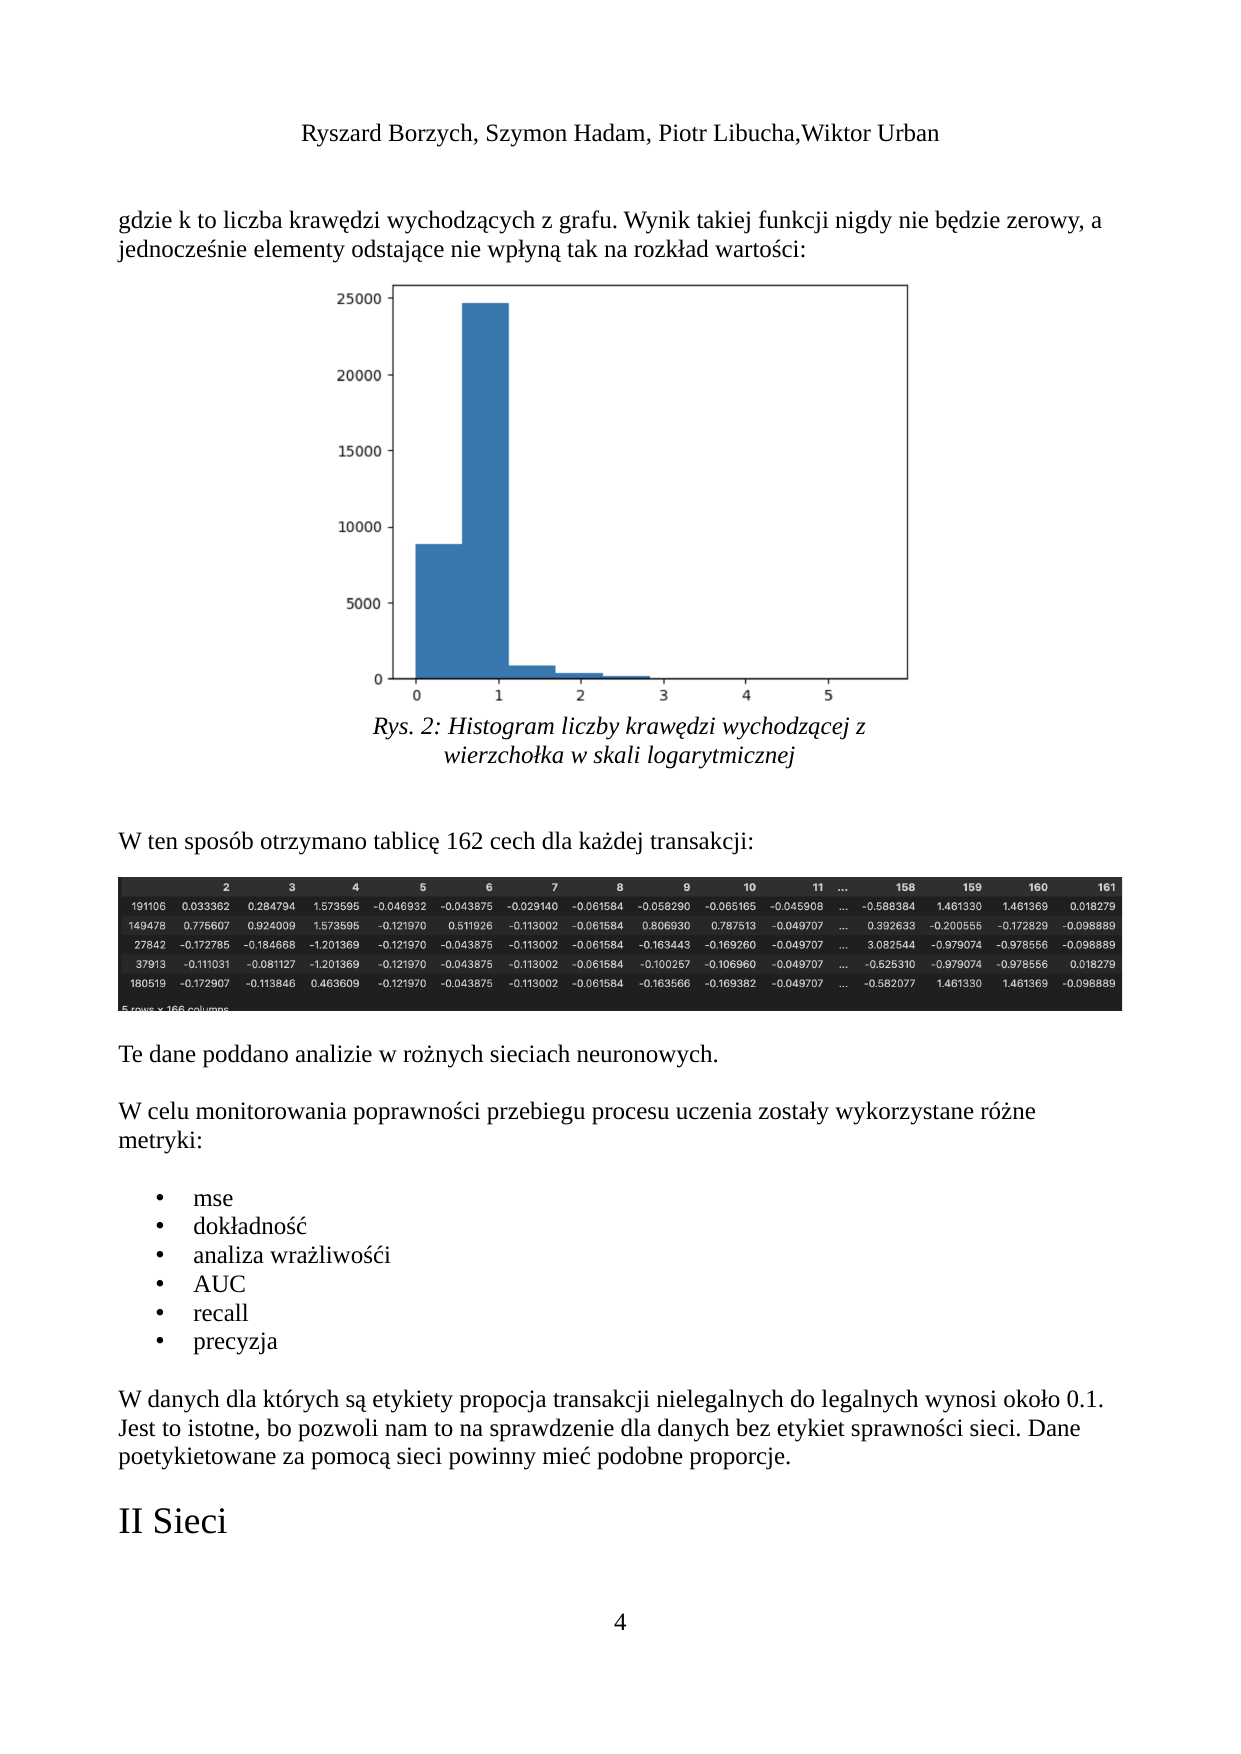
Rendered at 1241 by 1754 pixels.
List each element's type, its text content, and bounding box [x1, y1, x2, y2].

text W ten sposób otrzymano tablicę 162 cech dla każdej transakcji: [118, 826, 1122, 855]
text Te dane poddano analizie w rożnych sieciach neuronowych. [118, 1039, 1122, 1068]
list AUC [156, 1269, 1122, 1298]
list analiza wrażliwośći [156, 1240, 1122, 1269]
text W danych dla których są etykiety propocja transakcji nielegalnych do legalnych wynosi około 0.1. Jest to istotne, bo pozwoli nam to na sprawdzenie dla danych bez etykiet sprawności sieci. Dane poetykietowane za pomocą sieci powinny mieć podobne proporcje. [118, 1384, 1122, 1470]
picture [327, 276, 914, 711]
list recall [156, 1298, 1122, 1326]
text Rys. 2: Histogram liczby krawędzi wychodzącej z wierzchołka w skali logarytmicznej [327, 711, 913, 768]
text W celu monitorowania poprawności przebiegu procesu uczenia zostały wykorzystane różne metryki: [118, 1096, 1122, 1154]
text gdzie k to liczba krawędzi wychodzących z grafu. Wynik takiej funkcji nigdy nie będzie zerowy, a jednocześnie elementy odstające nie wpłyną tak na rozkład wartości: [118, 205, 1122, 263]
list dokładność [156, 1211, 1122, 1240]
list precyzja [156, 1326, 1122, 1355]
picture [118, 877, 1123, 1011]
text II Sieci [118, 1499, 1122, 1542]
list mse [156, 1183, 1122, 1211]
